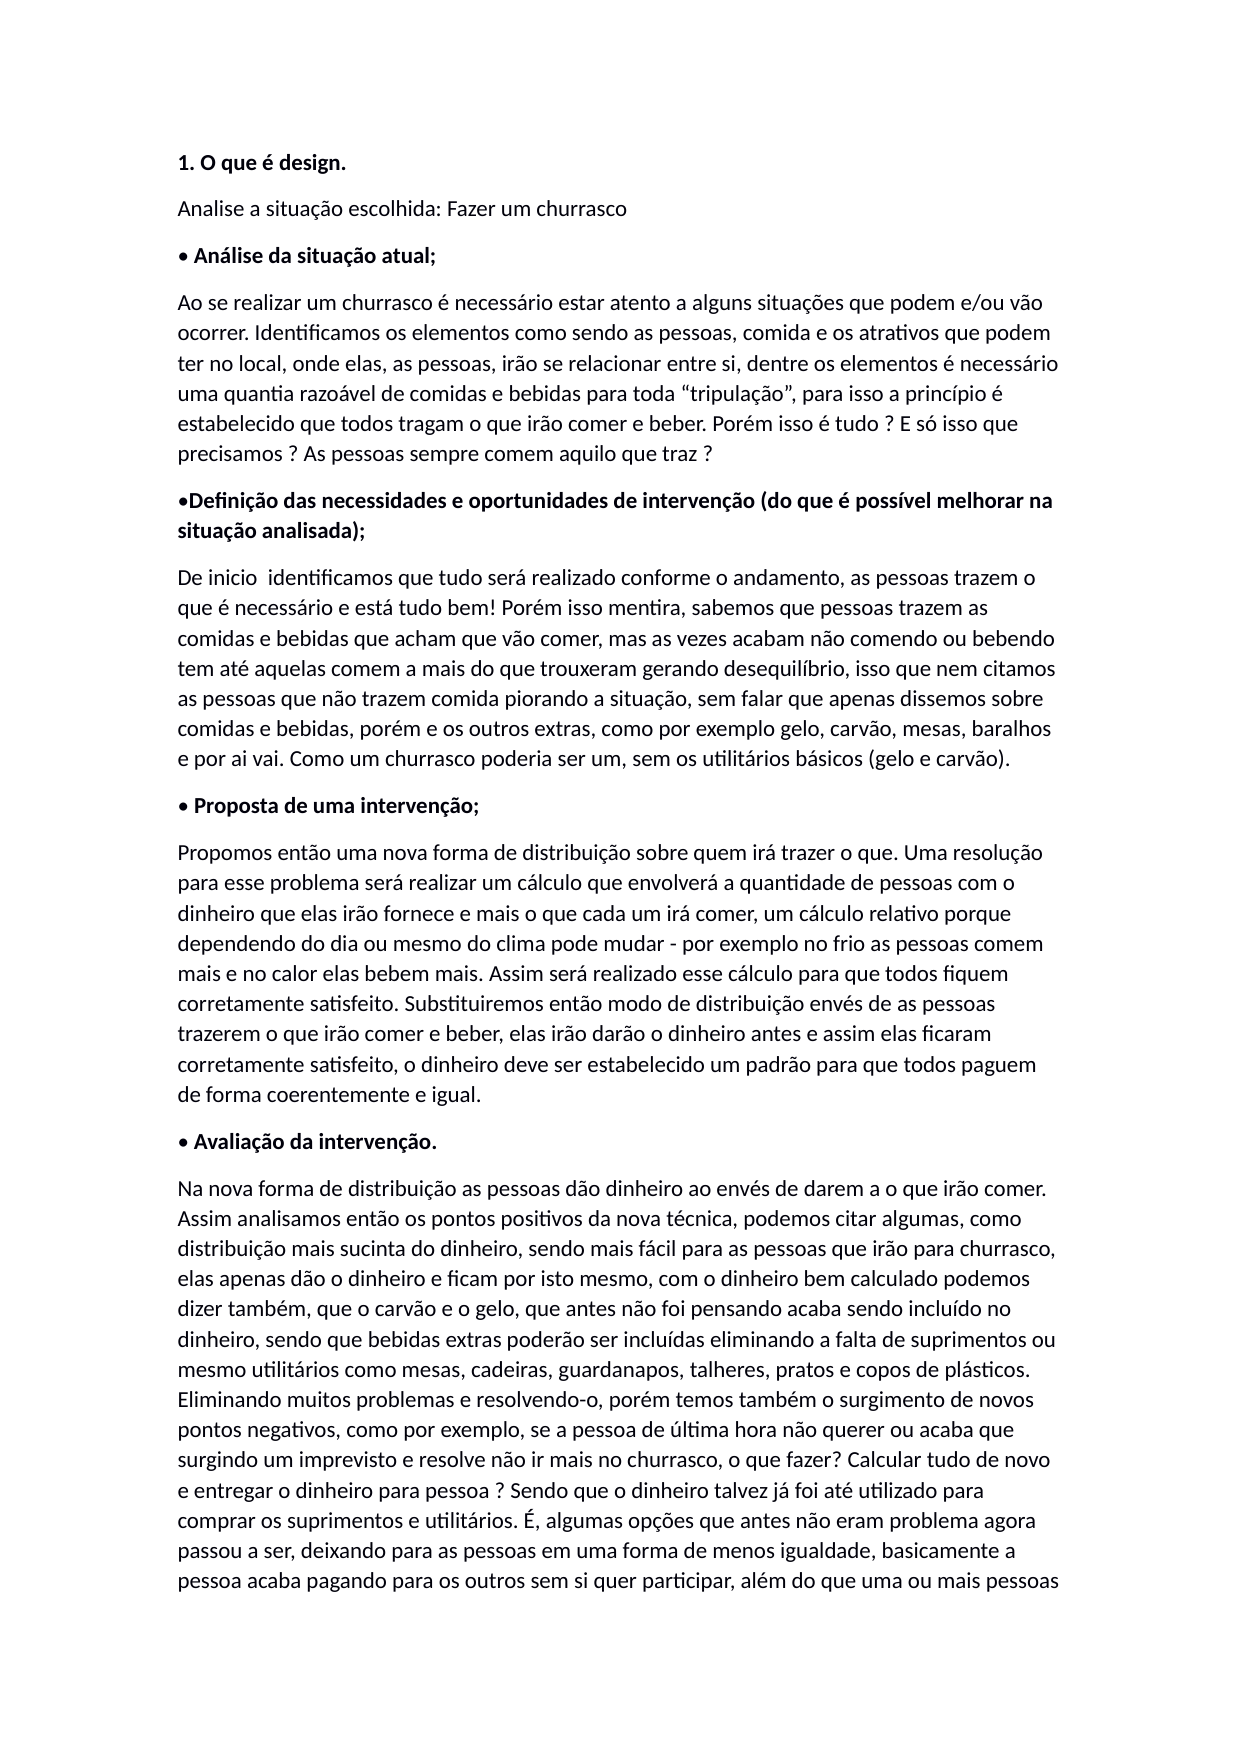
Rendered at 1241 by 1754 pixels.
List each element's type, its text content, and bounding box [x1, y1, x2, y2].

text •Definição das necessidades e oportunidades de intervenção (do que é possível melhorar na situação analisada); [177, 486, 1063, 544]
text Ao se realizar um churrasco é necessário estar atento a alguns situações que podem e/ou vão ocorrer. Identificamos os elementos como sendo as pessoas, comida e os atrativos que podem ter no local, onde elas, as pessoas, irão se relacionar entre si, dentre os elementos é necessário uma quantia razoável de comidas e bebidas para toda “tripulação”, para isso a princípio é estabelecido que todos tragam o que irão comer e beber. Porém isso é tudo ? E só isso que precisamos ? As pessoas sempre comem aquilo que traz ? [177, 288, 1063, 467]
text Propomos então uma nova forma de distribuição sobre quem irá trazer o que. Uma resolução para esse problema será realizar um cálculo que envolverá a quantidade de pessoas com o dinheiro que elas irão fornece e mais o que cada um irá comer, um cálculo relativo porque dependendo do dia ou mesmo do clima pode mudar - por exemplo no frio as pessoas comem mais e no calor elas bebem mais. Assim será realizado esse cálculo para que todos fiquem corretamente satisfeito. Substituiremos então modo de distribuição envés de as pessoas trazerem o que irão comer e beber, elas irão darão o dinheiro antes e assim elas ficaram corretamente satisfeito, o dinheiro deve ser estabelecido um padrão para que todos paguem de forma coerentemente e igual. [177, 838, 1063, 1108]
text • Proposta de uma intervenção; [177, 791, 1063, 819]
text Na nova forma de distribuição as pessoas dão dinheiro ao envés de darem a o que irão comer. Assim analisamos então os pontos positivos da nova técnica, podemos citar algumas, como distribuição mais sucinta do dinheiro, sendo mais fácil para as pessoas que irão para churrasco, elas apenas dão o dinheiro e ficam por isto mesmo, com o dinheiro bem calculado podemos dizer também, que o carvão e o gelo, que antes não foi pensando acaba sendo incluído no dinheiro, sendo que bebidas extras poderão ser incluídas eliminando a falta de suprimentos ou mesmo utilitários como mesas, cadeiras, guardanapos, talheres, pratos e copos de plásticos. Eliminando muitos problemas e resolvendo-o, porém temos também o surgimento de novos pontos negativos, como por exemplo, se a pessoa de última hora não querer ou acaba que surgindo um imprevisto e resolve não ir mais no churrasco, o que fazer? Calcular tudo de novo e entregar o dinheiro para pessoa ? Sendo que o dinheiro talvez já foi até utilizado para comprar os suprimentos e utilitários. É, algumas opções que antes não eram problema agora passou a ser, deixando para as pessoas em uma forma de menos igualdade, basicamente a pessoa acaba pagando para os outros sem si quer participar, além do que uma ou mais pessoas [177, 1174, 1063, 1594]
text Analise a situação escolhida: Fazer um churrasco [177, 194, 1063, 222]
text • Avaliação da intervenção. [177, 1127, 1063, 1155]
text De inicio identificamos que tudo será realizado conforme o andamento, as pessoas trazem o que é necessário e está tudo bem! Porém isso mentira, sabemos que pessoas trazem as comidas e bebidas que acham que vão comer, mas as vezes acabam não comendo ou bebendo tem até aquelas comem a mais do que trouxeram gerando desequilíbrio, isso que nem citamos as pessoas que não trazem comida piorando a situação, sem falar que apenas dissemos sobre comidas e bebidas, porém e os outros extras, como por exemplo gelo, carvão, mesas, baralhos e por ai vai. Como um churrasco poderia ser um, sem os utilitários básicos (gelo e carvão). [177, 563, 1063, 772]
text • Análise da situação atual; [177, 241, 1063, 269]
text 1. O que é design. [177, 148, 1063, 176]
